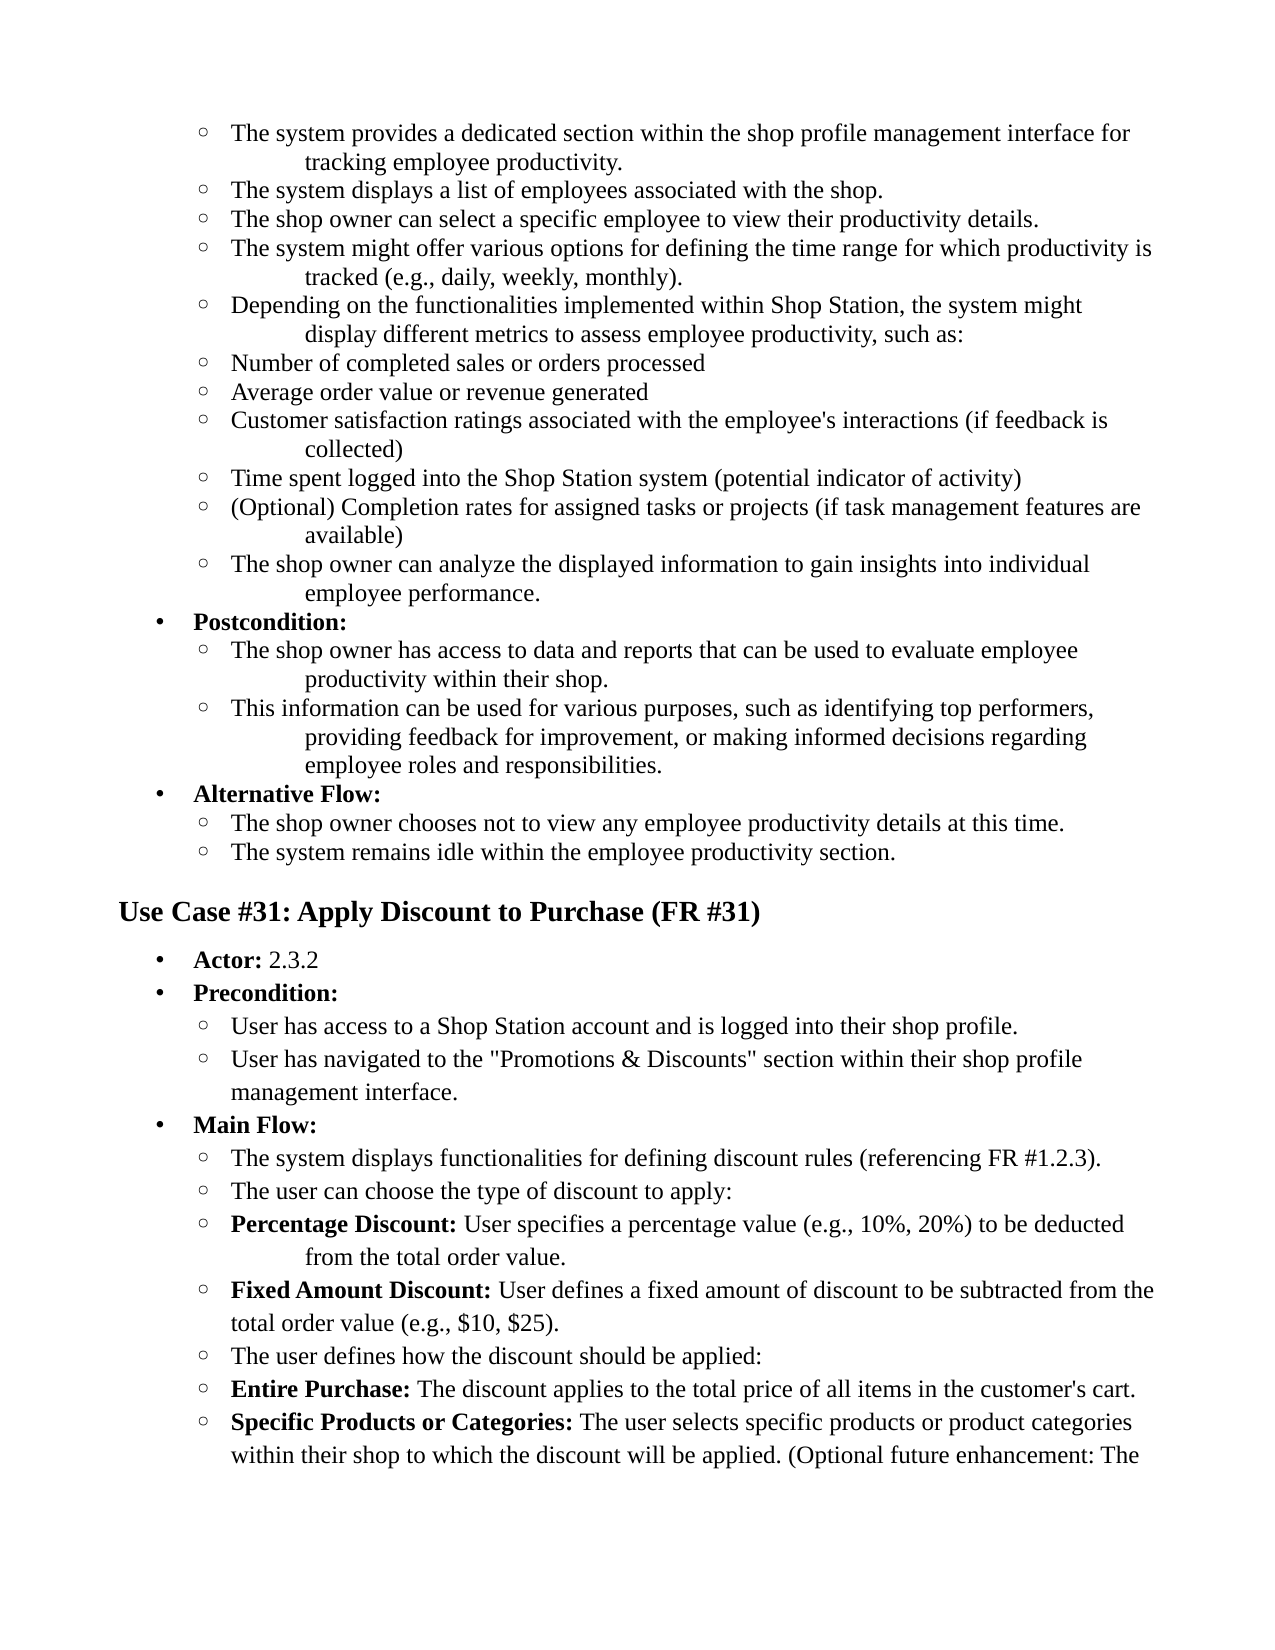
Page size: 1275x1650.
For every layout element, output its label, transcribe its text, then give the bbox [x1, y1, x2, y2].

list The shop owner chooses not to view any employee productivity details at this time. [193, 808, 1157, 837]
list The shop owner can analyze the displayed information to gain insights into individual employee performance. [193, 549, 1157, 607]
list Actor: 2.3.2 [156, 945, 1157, 973]
list Fixed Amount Discount: User defines a fixed amount of discount to be subtracted from the total order value (e.g., $10, $25). [193, 1275, 1157, 1337]
list The system might offer various options for defining the time range for which productivity is tracked (e.g., daily, weekly, monthly). [193, 233, 1157, 291]
list The shop owner can select a specific employee to view their productivity details. [193, 204, 1157, 233]
list Customer satisfaction ratings associated with the employee's interactions (if feedback is collected) [193, 406, 1157, 463]
list This information can be used for various purposes, such as identifying top performers, providing feedback for improvement, or making informed decisions regarding employee roles and responsibilities. [193, 693, 1157, 779]
list The user defines how the discount should be applied: [193, 1341, 1157, 1370]
list Alternative Flow: [156, 779, 1157, 808]
list Main Flow: [156, 1110, 1157, 1138]
list Number of completed sales or orders processed [193, 348, 1157, 377]
list Percentage Discount: User specifies a percentage value (e.g., 10%, 20%) to be deducted from the total order value. [193, 1209, 1157, 1271]
list User has navigated to the "Promotions & Discounts" section within their shop profile management interface. [193, 1044, 1157, 1106]
list Entire Purchase: The discount applies to the total price of all items in the customer's cart. [193, 1374, 1157, 1403]
list Depending on the functionalities implemented within Shop Station, the system might display different metrics to assess employee productivity, such as: [193, 291, 1157, 348]
list The system displays functionalities for defining discount rules (referencing FR #1.2.3). [193, 1143, 1157, 1172]
list Precondition: [156, 978, 1157, 1006]
list (Optional) Completion rates for assigned tasks or projects (if task management features are available) [193, 492, 1157, 549]
list The system displays a list of employees associated with the shop. [193, 176, 1157, 204]
list Postcondition: [156, 607, 1157, 636]
list Average order value or revenue generated [193, 377, 1157, 406]
list User has access to a Shop Station account and is logged into their shop profile. [193, 1011, 1157, 1039]
list Time spent logged into the Shop Station system (potential indicator of activity) [193, 463, 1157, 492]
list Specific Products or Categories: The user selects specific products or product categories within their shop to which the discount will be applied. (Optional future enhancement: The [193, 1407, 1157, 1469]
list The system remains idle within the employee productivity section. [193, 837, 1157, 866]
list The shop owner has access to data and reports that can be used to evaluate employee productivity within their shop. [193, 636, 1157, 693]
list The user can choose the type of discount to apply: [193, 1176, 1157, 1204]
list The system provides a dedicated section within the shop profile management interface for tracking employee productivity. [193, 118, 1157, 176]
subtitle Use Case #31: Apply Discount to Purchase (FR #31) [118, 894, 1157, 928]
